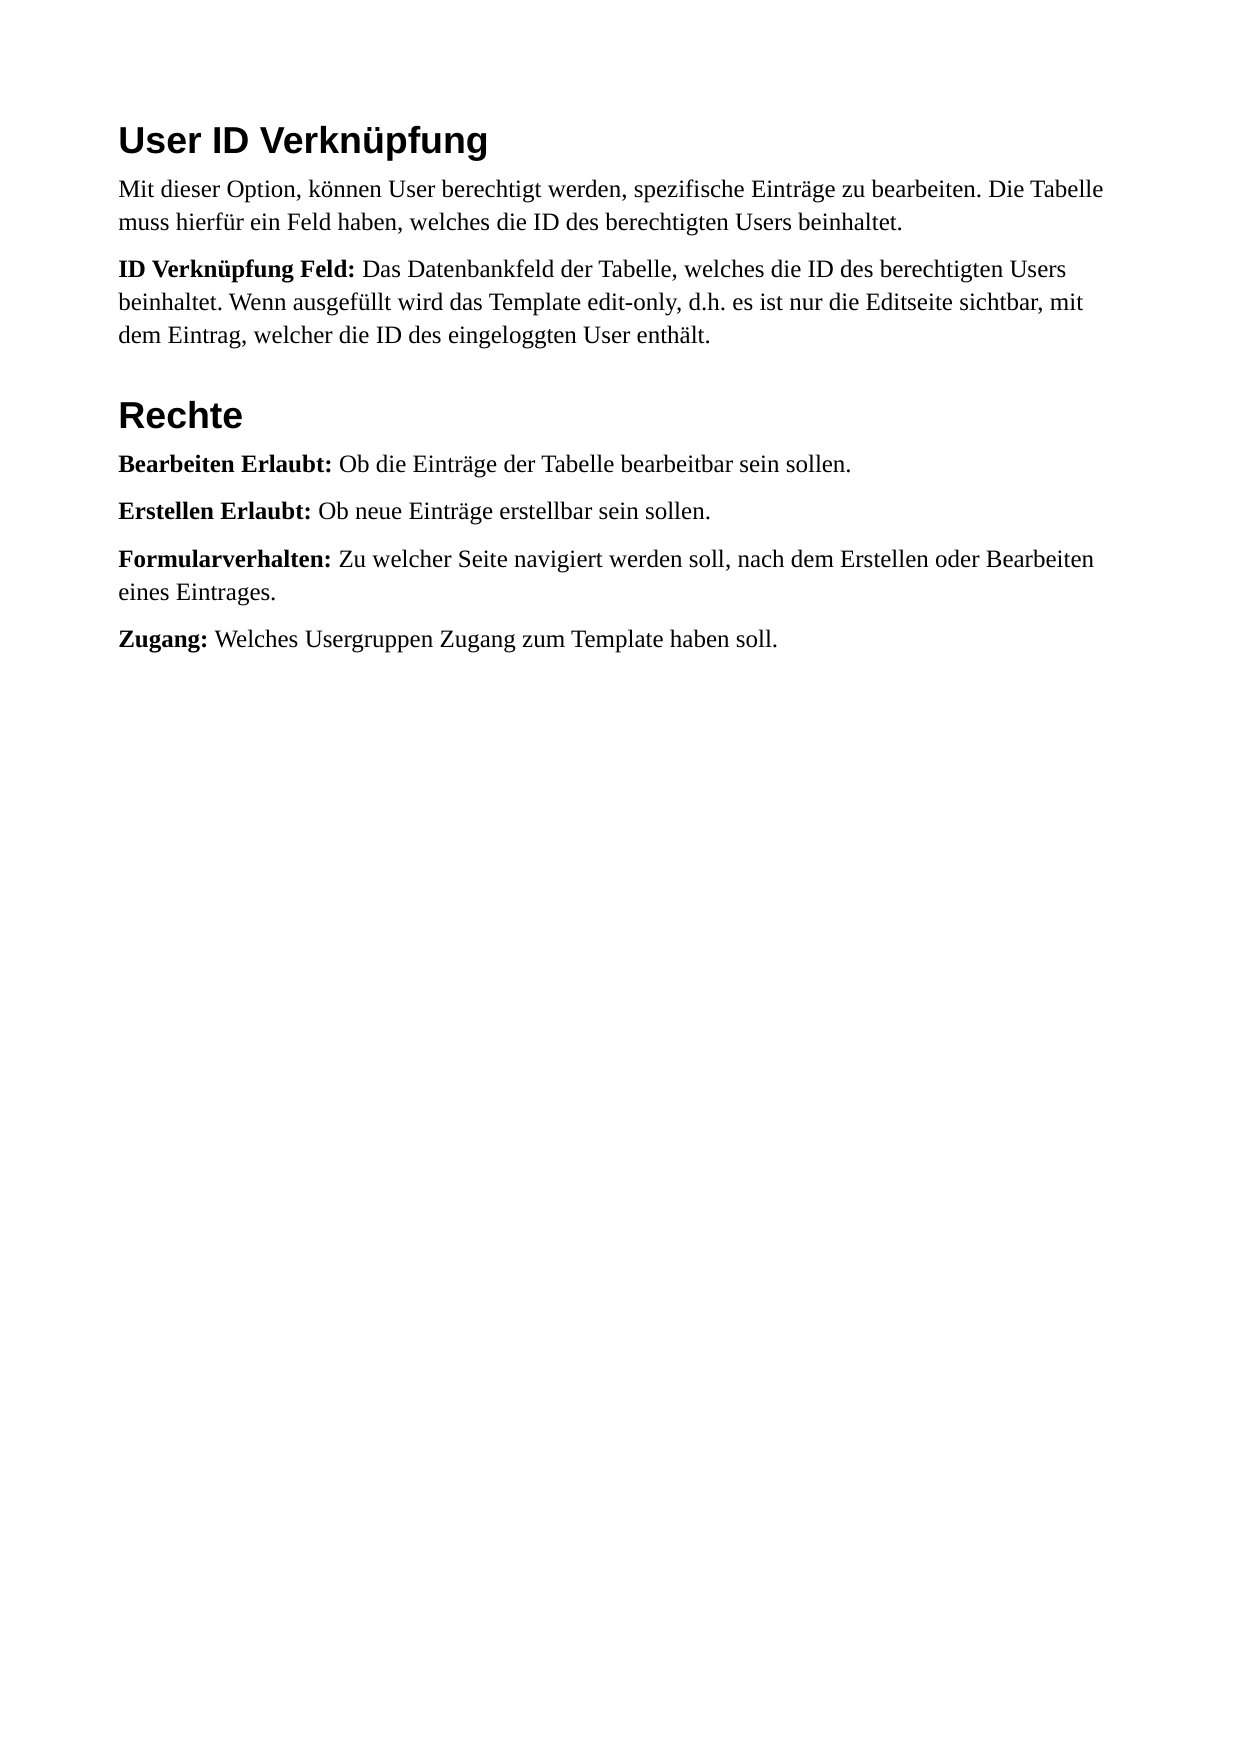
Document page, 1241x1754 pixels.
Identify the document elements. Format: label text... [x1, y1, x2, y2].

text Erstellen Erlaubt: Ob neue Einträge erstellbar sein sollen. [118, 496, 1122, 525]
text Mit dieser Option, können User berechtigt werden, spezifische Einträge zu bearbeiten. Die Tabelle muss hierfür ein Feld haben, welches die ID des berechtigten Users beinhaltet. [118, 174, 1122, 236]
subtitle User ID Verknüpfung [118, 118, 1122, 161]
text Bearbeiten Erlaubt: Ob die Einträge der Tabelle bearbeitbar sein sollen. [118, 449, 1122, 477]
text Zugang: Welches Usergruppen Zugang zum Template haben soll. [118, 624, 1122, 653]
text Formularverhalten: Zu welcher Seite navigiert werden soll, nach dem Erstellen oder Bearbeiten eines Eintrages. [118, 544, 1122, 606]
subtitle Rechte [118, 393, 1122, 436]
text ID Verknüpfung Feld: Das Datenbankfeld der Tabelle, welches die ID des berechtigten Users beinhaltet. Wenn ausgefüllt wird das Template edit-only, d.h. es ist nur die Editseite sichtbar, mit dem Eintrag, welcher die ID des eingeloggten User enthält. [118, 254, 1122, 349]
